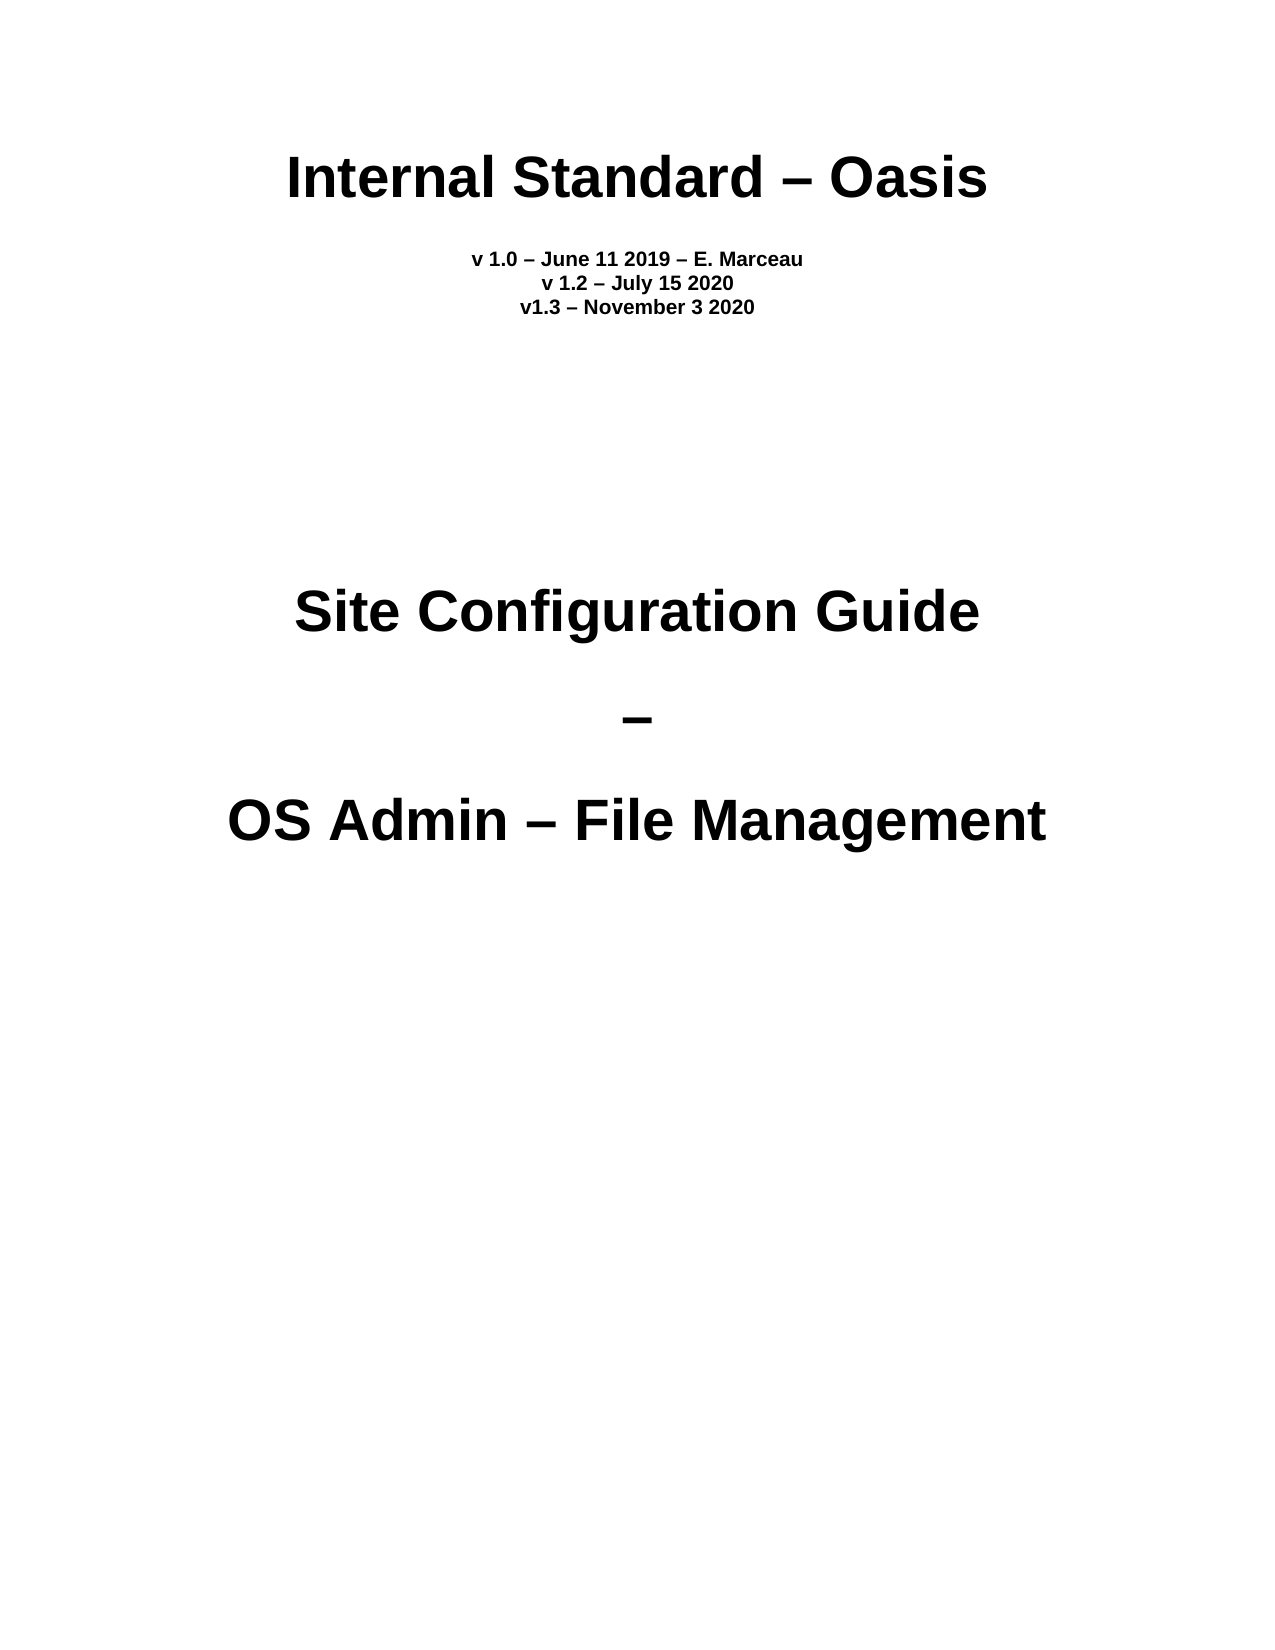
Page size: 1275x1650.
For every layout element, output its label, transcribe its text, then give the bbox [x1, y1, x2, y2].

title Site Configuration Guide [118, 577, 1157, 644]
title OS Admin – File Management [118, 786, 1157, 853]
title – [118, 681, 1157, 748]
text v1.3 – November 3 2020 [118, 294, 1157, 318]
title Internal Standard – Oasis [118, 143, 1157, 210]
text v 1.0 – June 11 2019 – E. Marceau [118, 247, 1157, 271]
text v 1.2 – July 15 2020 [118, 271, 1157, 294]
